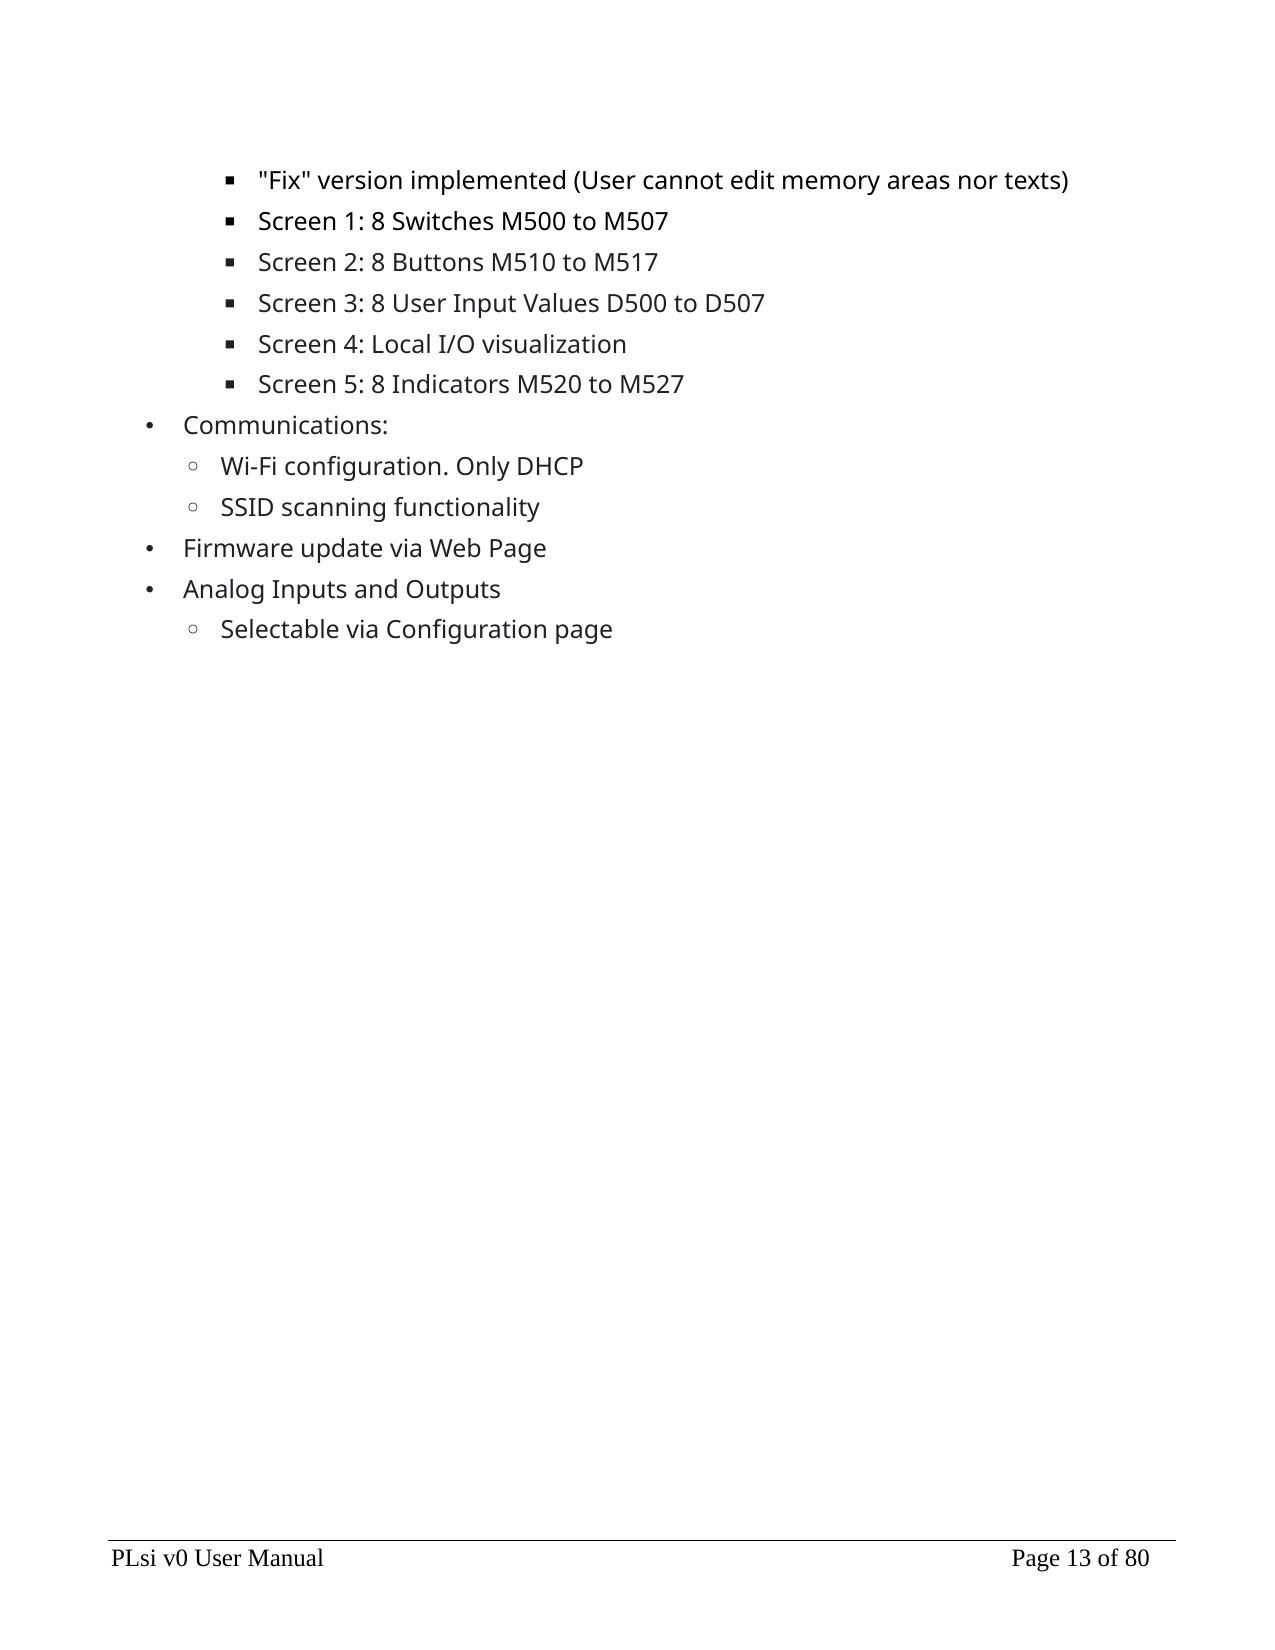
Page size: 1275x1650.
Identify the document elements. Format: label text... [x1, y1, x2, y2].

list Screen 2: 8 Buttons M510 to M517 [220, 245, 1176, 279]
list Screen 5: 8 Indicators M520 to M527 [220, 367, 1176, 401]
list Communications: [145, 408, 1176, 442]
list Screen 1: 8 Switches M500 to M507 [220, 204, 1176, 238]
list Firmware update via Web Page [145, 531, 1176, 564]
list SSID scanning functionality [183, 490, 1176, 524]
list Analog Inputs and Outputs [145, 571, 1176, 605]
list Screen 4: Local I/O visualization [220, 326, 1176, 360]
list Selectable via Configuration page [183, 612, 1176, 646]
list "Fix" version implemented (User cannot edit memory areas nor texts) [220, 163, 1176, 197]
list Wi-Fi configuration. Only DHCP [183, 449, 1176, 483]
list Screen 3: 8 User Input Values D500 to D507 [220, 286, 1176, 319]
